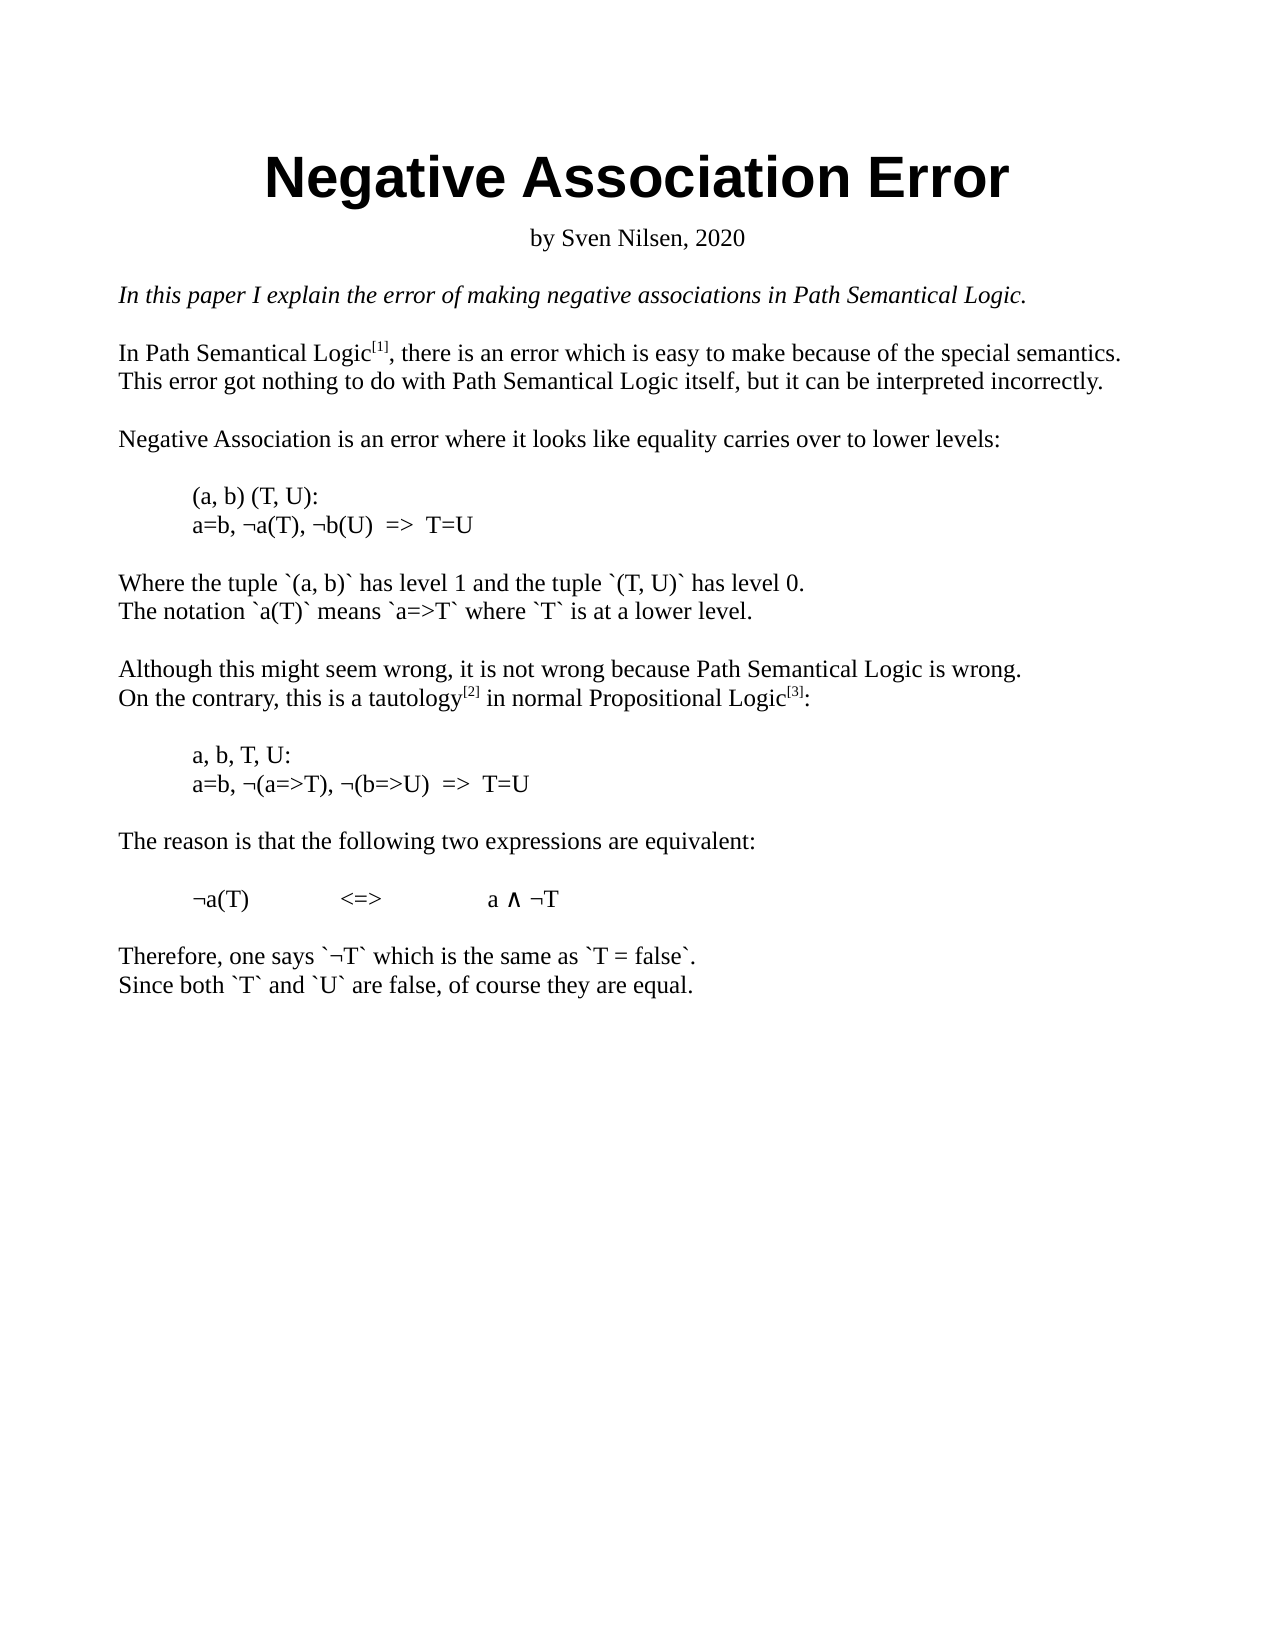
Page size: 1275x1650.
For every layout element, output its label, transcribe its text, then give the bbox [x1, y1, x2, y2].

text ¬a(T) <=> a ∧ ¬T [118, 884, 1157, 913]
text Although this might seem wrong, it is not wrong because Path Semantical Logic is wrong. [118, 654, 1157, 683]
text by Sven Nilsen, 2020 [118, 223, 1157, 251]
text In this paper I explain the error of making negative associations in Path Semantical Logic. [118, 280, 1157, 309]
text In Path Semantical Logic[1], there is an error which is easy to make because of the special semantics. This error got nothing to do with Path Semantical Logic itself, but it can be interpreted incorrectly. [118, 338, 1157, 395]
text (a, b) (T, U): [118, 481, 1157, 510]
text a=b, ¬a(T), ¬b(U) => T=U [118, 510, 1157, 539]
text On the contrary, this is a tautology[2] in normal Propositional Logic[3]: [118, 683, 1157, 711]
text The notation `a(T)` means `a=>T` where `T` is at a lower level. [118, 596, 1157, 625]
text a=b, ¬(a=>T), ¬(b=>U) => T=U [118, 769, 1157, 798]
text Therefore, one says `¬T` which is the same as `T = false`. [118, 941, 1157, 970]
text a, b, T, U: [118, 740, 1157, 769]
text Where the tuple `(a, b)` has level 1 and the tuple `(T, U)` has level 0. [118, 568, 1157, 596]
text Negative Association is an error where it looks like equality carries over to lower levels: [118, 424, 1157, 453]
text Since both `T` and `U` are false, of course they are equal. [118, 970, 1157, 999]
title Negative Association Error [118, 143, 1157, 210]
text The reason is that the following two expressions are equivalent: [118, 826, 1157, 855]
